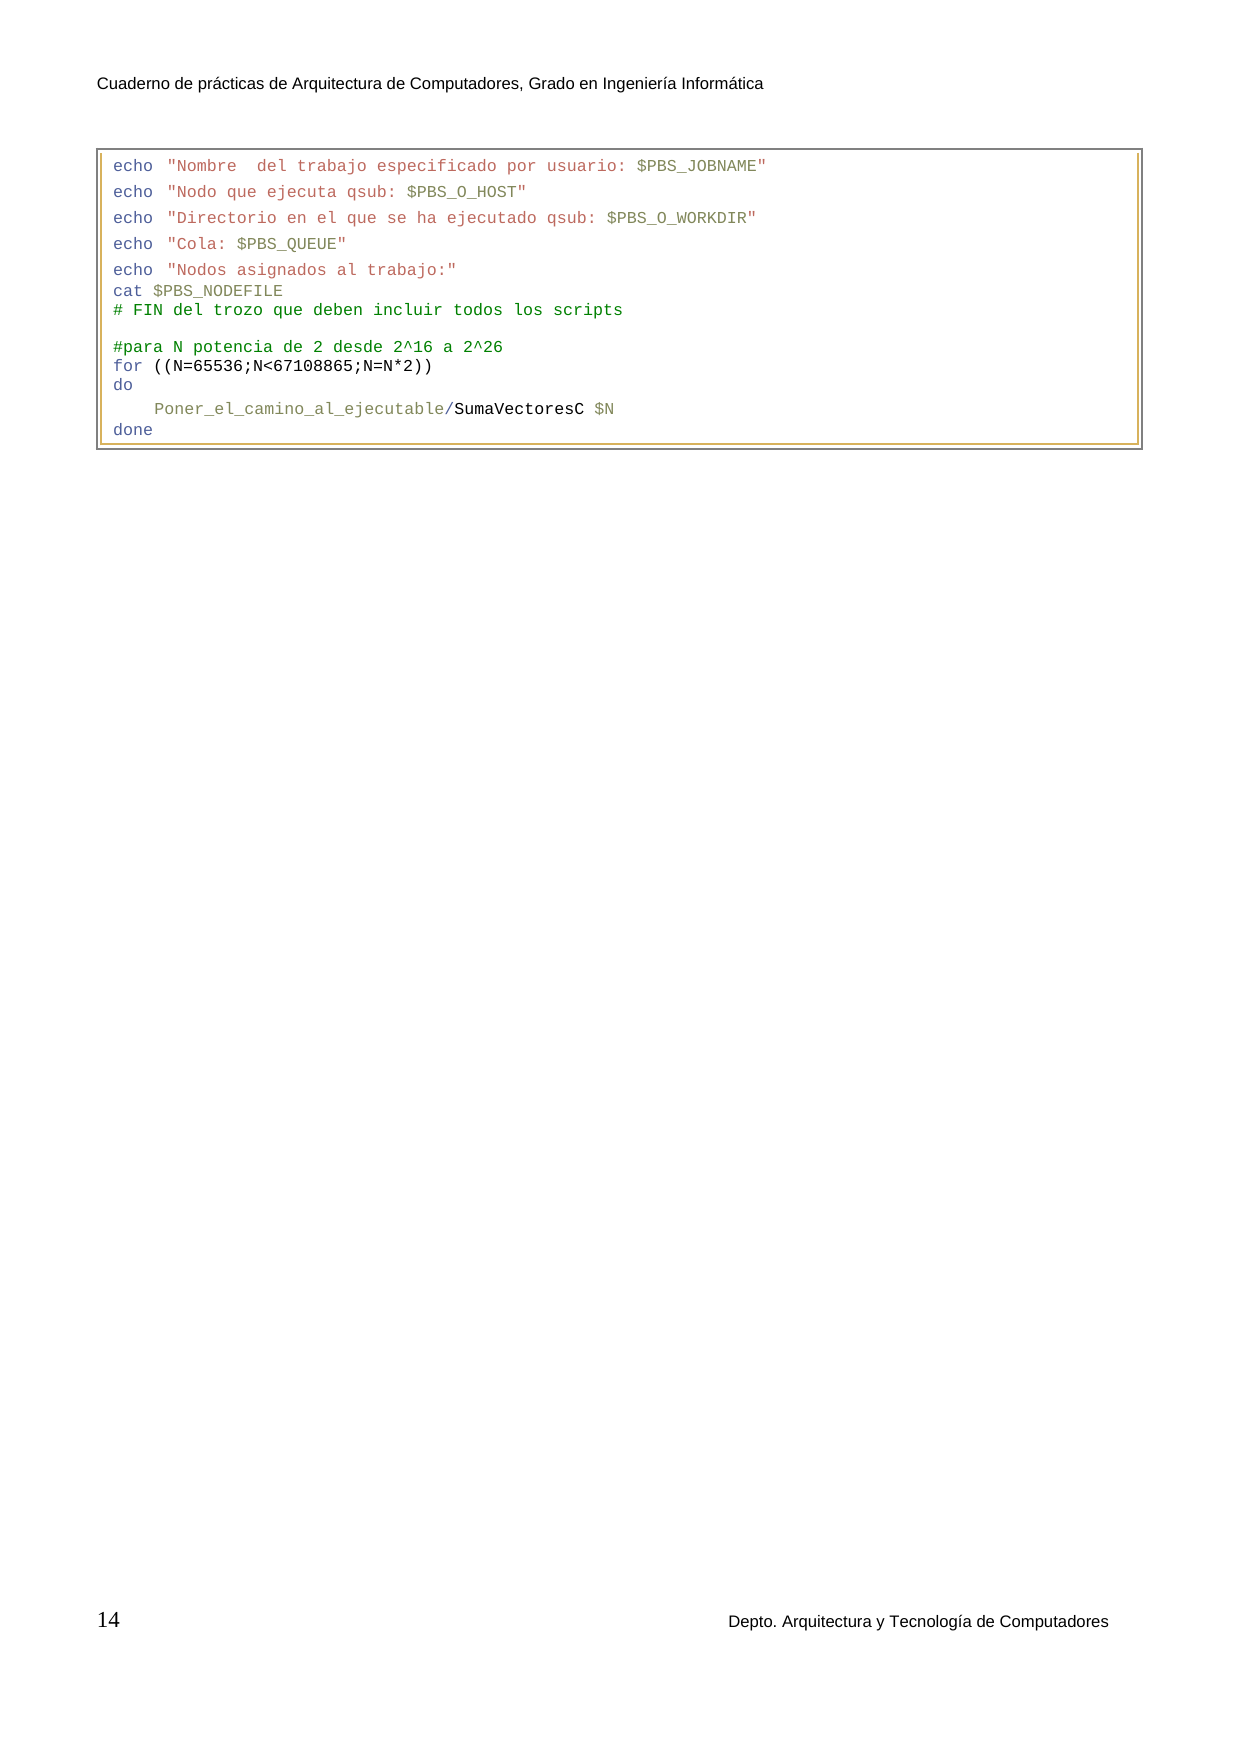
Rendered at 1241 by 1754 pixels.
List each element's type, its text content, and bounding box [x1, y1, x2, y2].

table_cell echo "Nombre del trabajo especificado por usuario: $PBS_JOBNAME" echo "Nodo que ejecuta qsub: $PBS_O_HOST" echo "Directorio en el que se ha ejecutado qsub: $PBS_O_WORKDIR" echo "Cola: $PBS_QUEUE" echo "Nodos asignados al trabajo:" cat $PBS_NODEFILE # FIN del trozo que deben incluir todos los scripts #para N potencia de 2 desde 2^16 a 2^26 for ((N=65536;N<67108865;N=N*2)) do Poner_el_camino_al_ejecutable/SumaVectoresC $N done [98, 150, 1141, 448]
